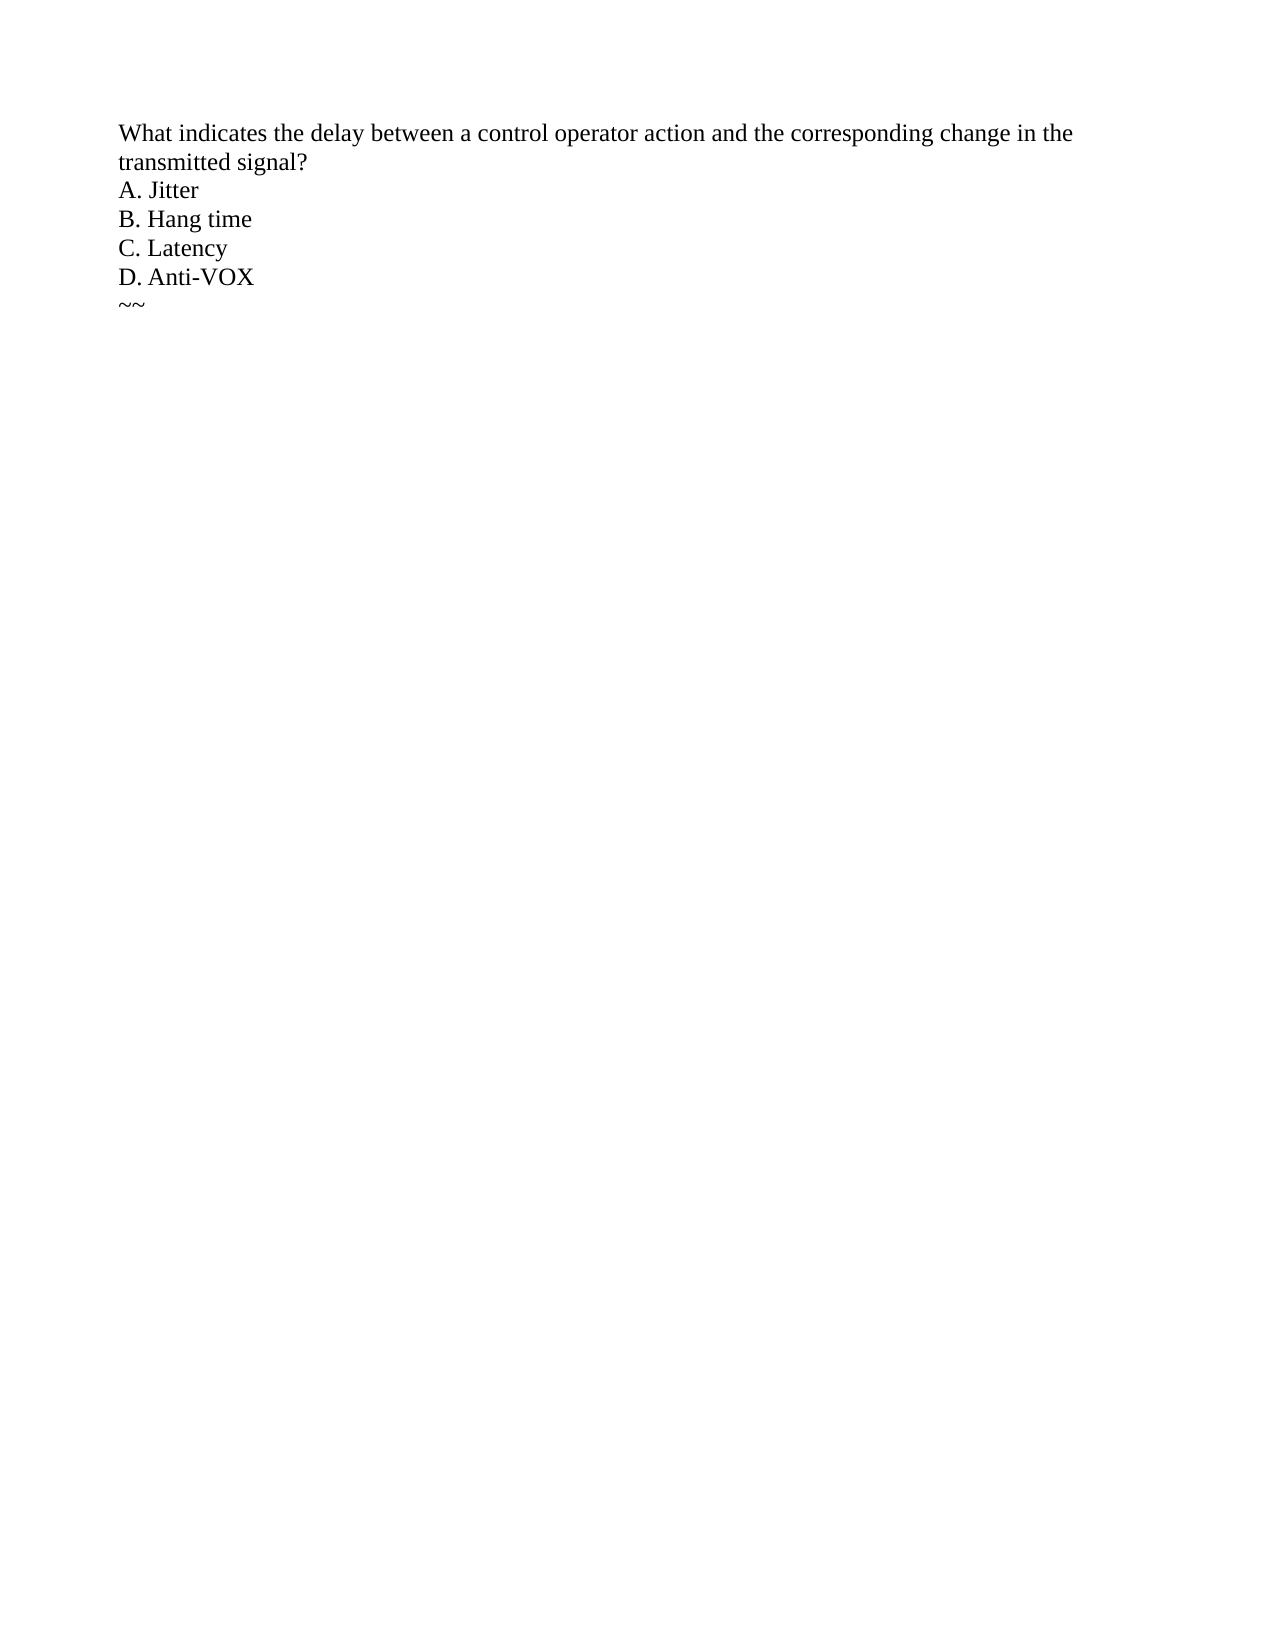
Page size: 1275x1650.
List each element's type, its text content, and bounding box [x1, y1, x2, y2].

text What indicates the delay between a control operator action and the corresponding change in the transmitted signal? [118, 118, 1157, 176]
text ~~ [118, 291, 1157, 319]
text B. Hang time [118, 204, 1157, 233]
text A. Jitter [118, 176, 1157, 204]
text C. Latency [118, 233, 1157, 262]
text D. Anti-VOX [118, 262, 1157, 291]
